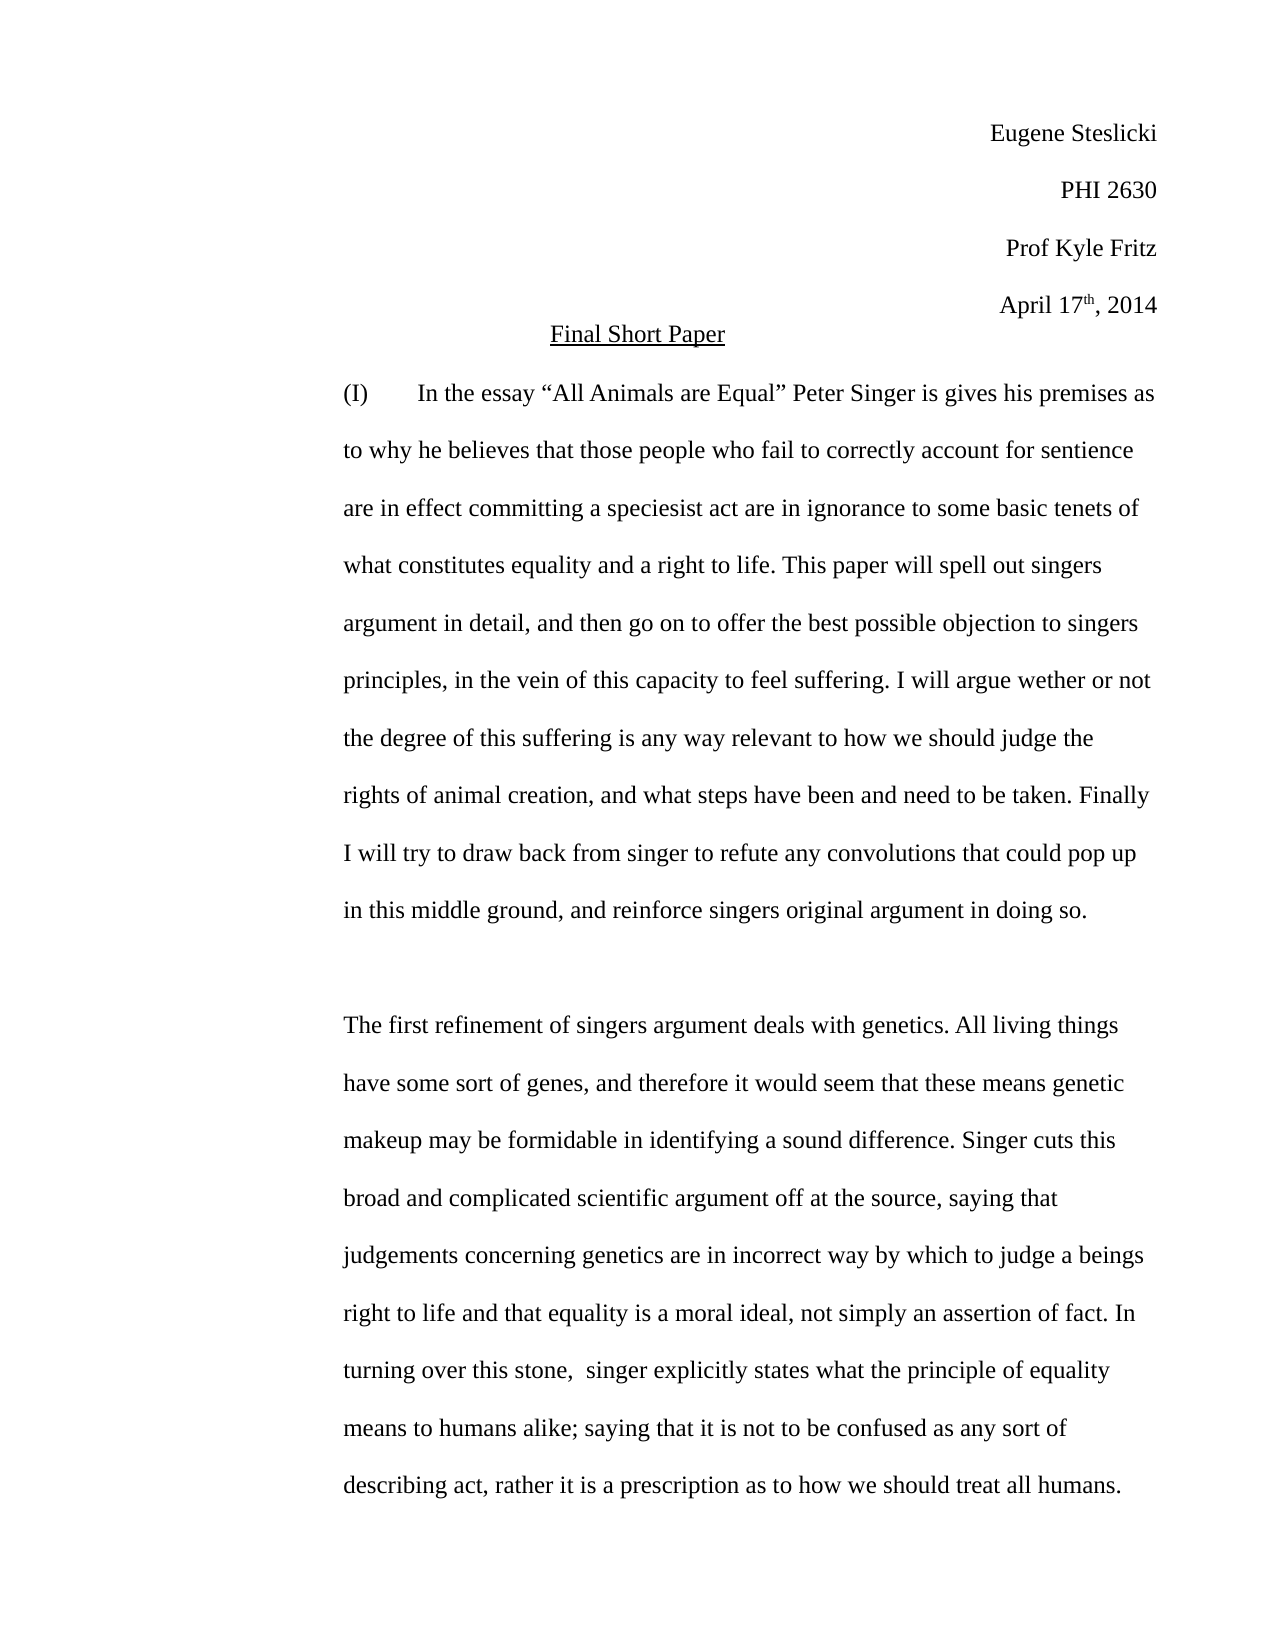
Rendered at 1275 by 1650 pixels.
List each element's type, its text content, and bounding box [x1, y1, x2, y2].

list (I) In the essay “All Animals are Equal” Peter Singer is gives his premises as to why he believes that those people who fail to correctly account for sentience are in effect committing a speciesist act are in ignorance to some basic tenets of what constitutes equality and a right to life. This paper will spell out singers argument in detail, and then go on to offer the best possible objection to singers principles, in the vein of this capacity to feel suffering. I will argue wether or not the degree of this suffering is any way relevant to how we should judge the rights of animal creation, and what steps have been and need to be taken. Finally I will try to draw back from singer to refute any convolutions that could pop up in this middle ground, and reinforce singers original argument in doing so. [306, 378, 1157, 924]
list The first refinement of singers argument deals with genetics. All living things have some sort of genes, and therefore it would seem that these means genetic makeup may be formidable in identifying a sound difference. Singer cuts this broad and complicated scientific argument off at the source, saying that judgements concerning genetics are in incorrect way by which to judge a beings right to life and that equality is a moral ideal, not simply an assertion of fact. In turning over this stone, singer explicitly states what the principle of equality means to humans alike; saying that it is not to be confused as any sort of describing act, rather it is a prescription as to how we should treat all humans. [306, 1010, 1157, 1499]
